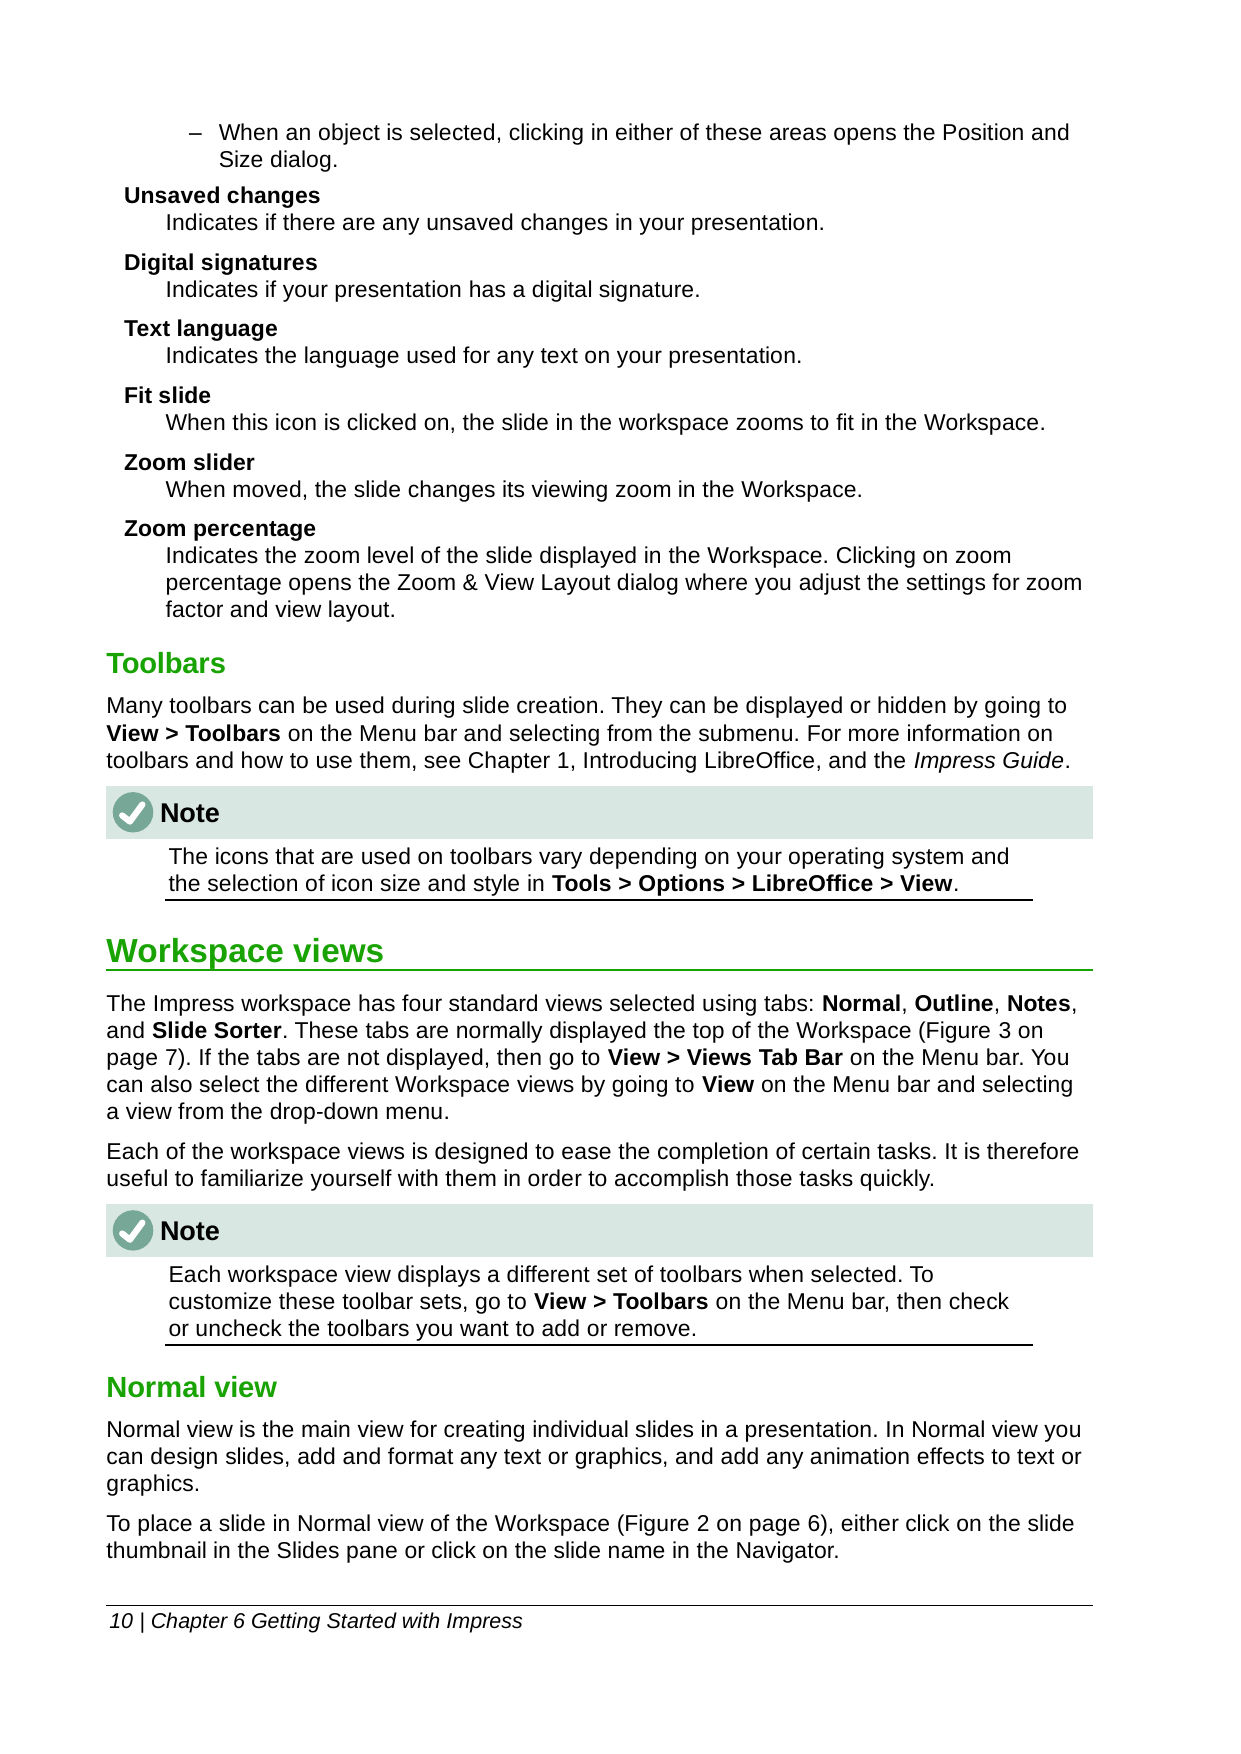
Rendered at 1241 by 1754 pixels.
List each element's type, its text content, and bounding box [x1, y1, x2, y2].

subtitle Note [106, 786, 1093, 839]
subtitle Workspace views [106, 931, 1093, 969]
text Digital signatures [124, 248, 1093, 275]
subtitle Normal view [106, 1370, 1093, 1404]
text Zoom slider [124, 448, 1093, 475]
text The Impress workspace has four standard views selected using tabs: Normal, Outline, Notes, and Slide Sorter. These tabs are normally displayed the top of the Workspace (Figure 3 on page 7). If the tabs are not displayed, then go to View > Views Tab Bar on the Menu bar. You can also select the different Workspace views by going to View on the Menu bar and selecting a view from the drop-down menu. [106, 989, 1093, 1124]
text Each of the workspace views is designed to ease the completion of certain tasks. It is therefore useful to familiarize yourself with them in order to accomplish those tasks quickly. [106, 1137, 1093, 1191]
subtitle Toolbars [106, 646, 1093, 680]
text Fit slide [124, 381, 1093, 408]
text When moved, the slide changes its viewing zoom in the Workspace. [165, 475, 1093, 502]
text The icons that are used on toolbars vary depending on your operating system and the selection of icon size and style in Tools > Options > LibreOffice > View. [165, 839, 1033, 899]
list When an object is selected, clicking in either of these areas opens the Position and Size dialog. [189, 118, 1093, 172]
text Indicates if your presentation has a digital signature. [165, 275, 1093, 302]
text Indicates the language used for any text on your presentation. [165, 342, 1093, 369]
text When this icon is clicked on, the slide in the workspace zooms to fit in the Workspace. [165, 408, 1093, 435]
text Normal view is the main view for creating individual slides in a presentation. In Normal view you can design slides, add and format any text or graphics, and add any animation effects to text or graphics. [106, 1415, 1093, 1497]
text Zoom percentage [124, 514, 1093, 542]
text Indicates the zoom level of the slide displayed in the Workspace. Clicking on zoom percentage opens the Zoom & View Layout dialog where you adjust the settings for zoom factor and view layout. [165, 542, 1093, 623]
text Unsaved changes [124, 181, 1093, 208]
text Each workspace view displays a different set of toolbars when selected. To customize these toolbar sets, go to View > Toolbars on the Menu bar, then check or uncheck the toolbars you want to add or remove. [165, 1257, 1033, 1344]
text Many toolbars can be used during slide creation. They can be displayed or hidden by going to View > Toolbars on the Menu bar and selecting from the submenu. For more information on toolbars and how to use them, see Chapter 1, Introducing LibreOffice, and the Impress Guide. [106, 692, 1093, 773]
text Indicates if there are any unsaved changes in your presentation. [165, 208, 1093, 235]
text Text language [124, 314, 1093, 342]
subtitle Note [106, 1204, 1093, 1257]
text To place a slide in Normal view of the Workspace (Figure 2 on page 6), either click on the slide thumbnail in the Slides pane or click on the slide name in the Navigator. [106, 1509, 1093, 1563]
